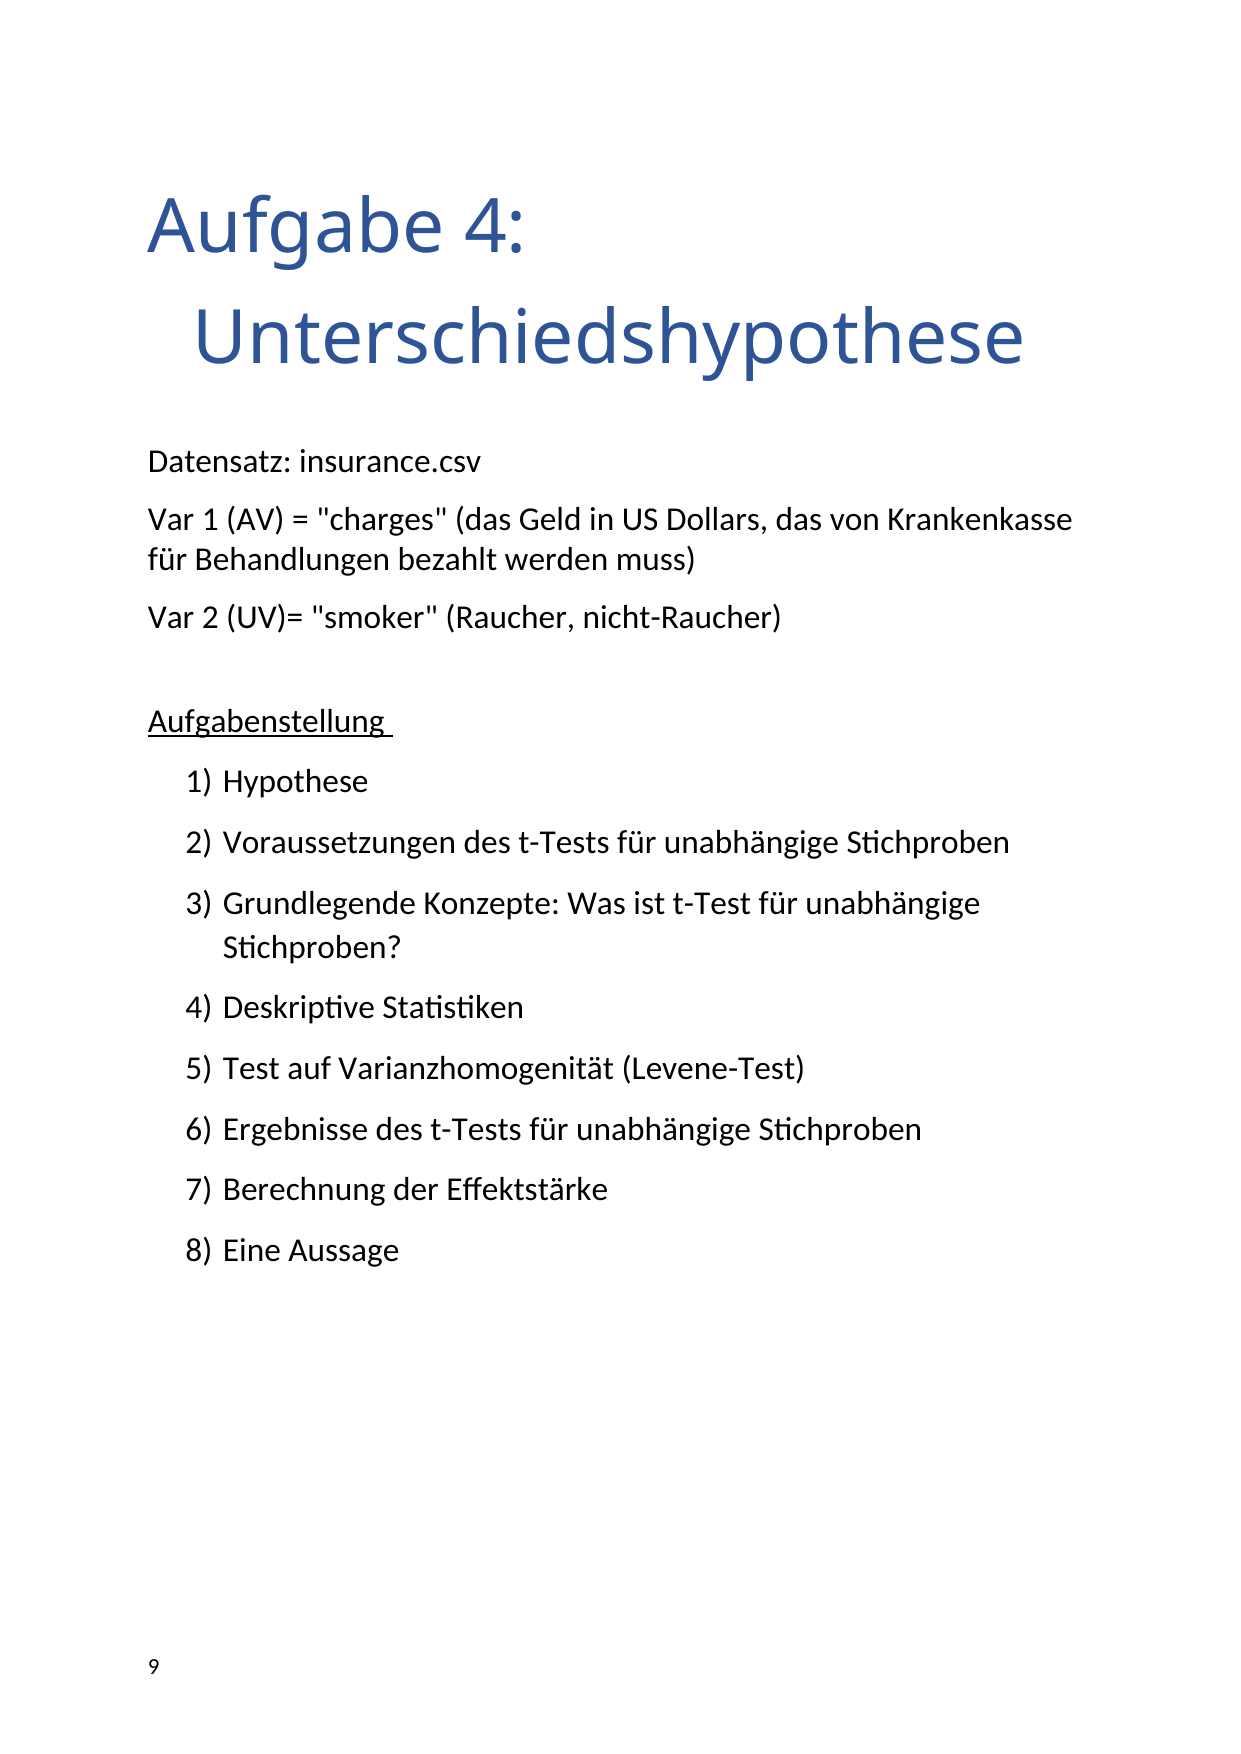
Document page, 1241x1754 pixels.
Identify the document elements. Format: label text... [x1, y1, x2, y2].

text Aufgabenstellung [148, 700, 1093, 741]
list Deskriptive Statistiken [185, 986, 1093, 1027]
list Eine Aussage [185, 1229, 1093, 1269]
text Datensatz: insurance.csv [148, 440, 1093, 481]
text Var 1 (AV) = "charges" (das Geld in US Dollars, das von Krankenkasse für Behandlungen bezahlt werden muss) [148, 497, 1093, 579]
list Voraussetzungen des t-Tests für unabhängige Stichproben [185, 821, 1093, 862]
list Hypothese [185, 761, 1093, 801]
text Var 2 (UV)= "smoker" (Raucher, nicht-Raucher) [148, 596, 1093, 636]
subtitle Aufgabe 4: Unterschiedshypothese [148, 173, 1093, 385]
list Test auf Varianzhomogenität (Levene-Test) [185, 1047, 1093, 1088]
list Ergebnisse des t-Tests für unabhängige Stichproben [185, 1108, 1093, 1148]
list Berechnung der Effektstärke [185, 1168, 1093, 1209]
list Grundlegende Konzepte: Was ist t-Test für unabhängige Stichproben? [185, 882, 1093, 966]
